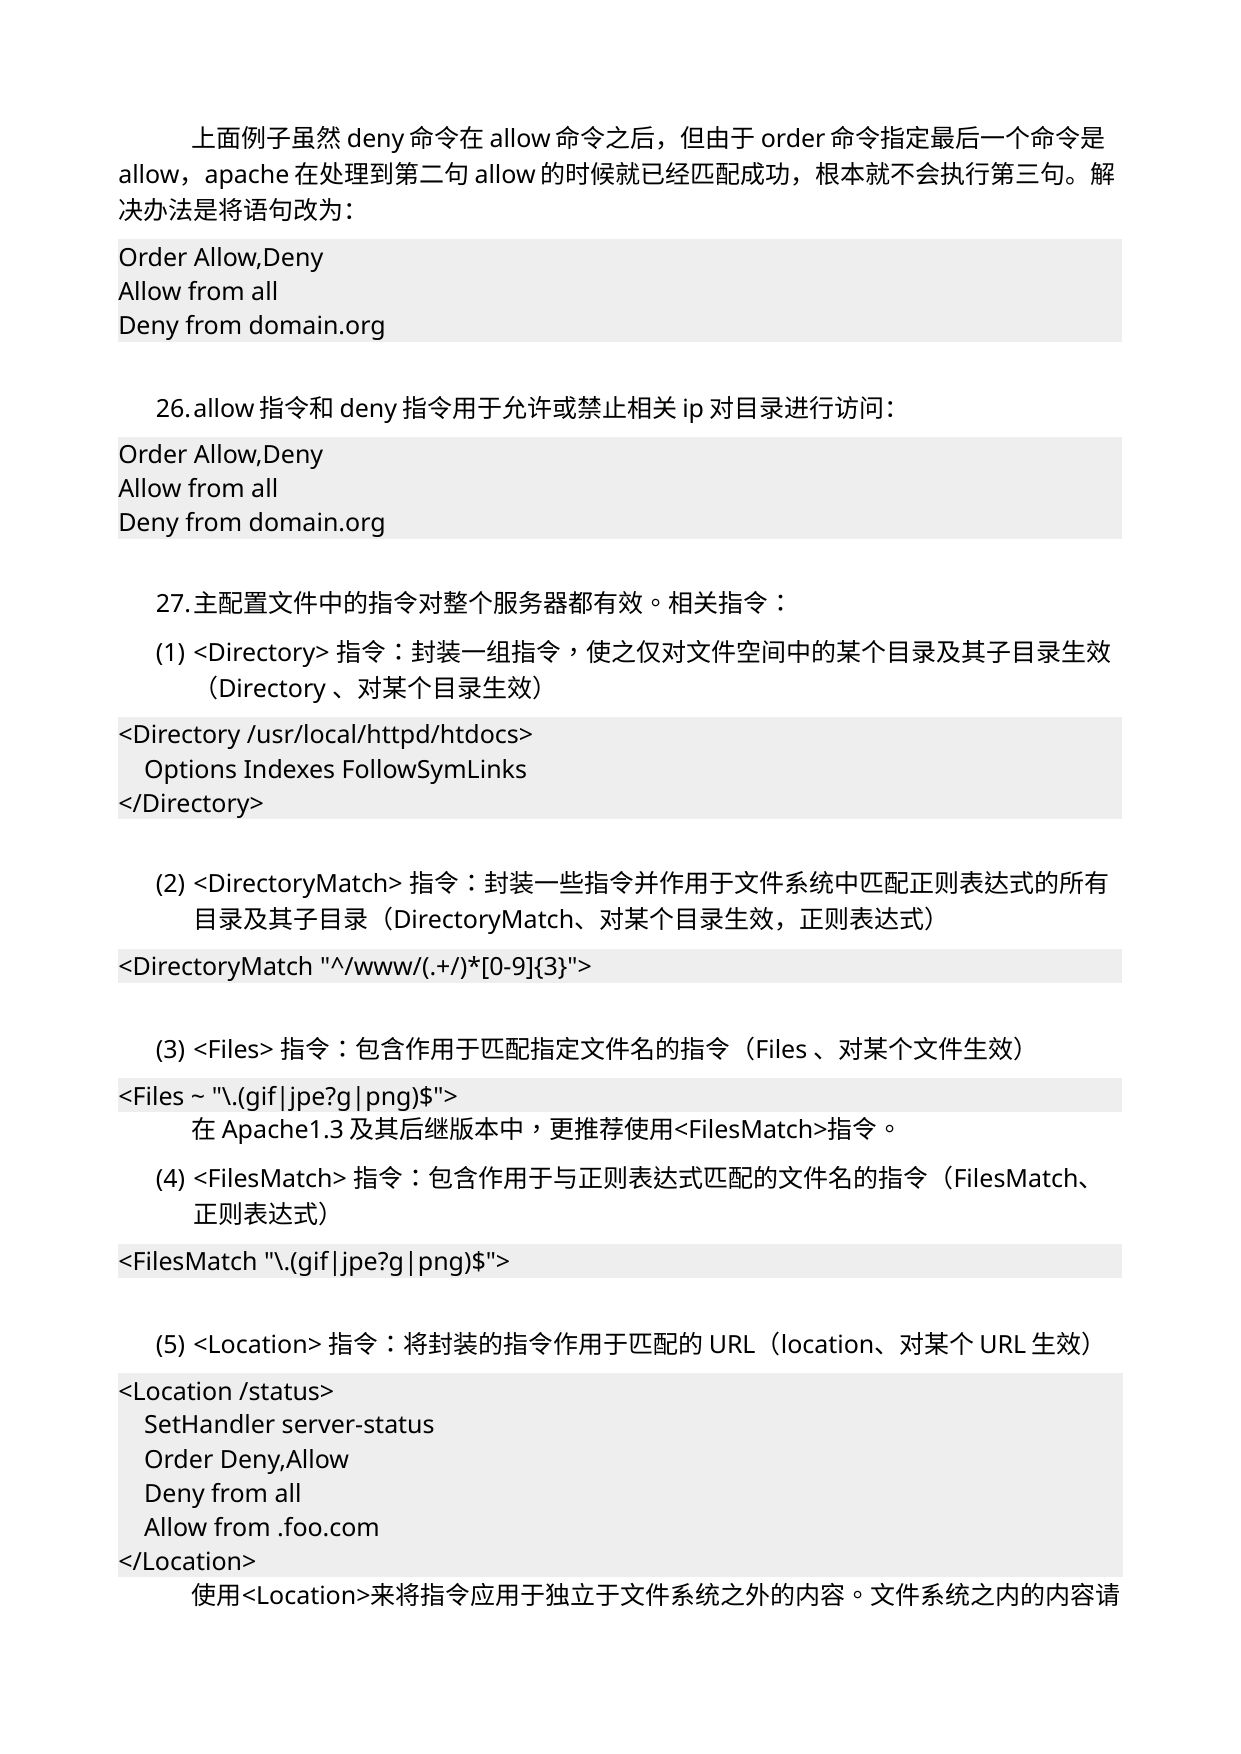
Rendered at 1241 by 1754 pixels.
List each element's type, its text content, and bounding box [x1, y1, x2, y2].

text 使用<Location>来将指令应用于独立于文件系统之外的内容。文件系统之内的内容请 [118, 1577, 1122, 1612]
list <Files> 指令：包含作用于匹配指定文件名的指令（Files 、对某个文件生效） [156, 1029, 1122, 1066]
table_header <DirectoryMatch "^/www/(.+/)*[0-9]{3}"> [118, 949, 1122, 983]
table_header Order Allow,Deny Allow from all Deny from domain.org [118, 437, 1122, 539]
list <Directory> 指令：封装一组指令，使之仅对文件空间中的某个目录及其子目录生效（Directory 、对某个目录生效） [156, 632, 1122, 705]
list <Location> 指令：将封装的指令作用于匹配的URL（location、对某个URL生效） [156, 1324, 1122, 1361]
table_header <Location /status> SetHandler server-status Order Deny,Allow Deny from all Allow from .foo.com </Location> [118, 1373, 1123, 1577]
list 主配置文件中的指令对整个服务器都有效。相关指令： [156, 586, 1122, 620]
list <DirectoryMatch> 指令：封装一些指令并作用于文件系统中匹配正则表达式的所有目录及其子目录（DirectoryMatch、对某个目录生效，正则表达式） [156, 866, 1122, 936]
list allow指令和deny指令用于允许或禁止相关ip对目录进行访问： [156, 388, 1122, 424]
table_header <Files ~ "\.(gif|jpe?g|png)$"> [118, 1078, 1122, 1112]
table_header Order Allow,Deny Allow from all Deny from domain.org [118, 239, 1122, 342]
text 上面例子虽然deny命令在allow命令之后，但由于order命令指定最后一个命令是allow，apache在处理到第二句allow的时候就已经匹配成功，根本就不会执行第三句。解决办法是将语句改为： [118, 118, 1122, 227]
text 在Apache1.3及其后继版本中，更推荐使用<FilesMatch>指令。 [118, 1112, 1122, 1146]
table_header <Directory /usr/local/httpd/htdocs> Options Indexes FollowSymLinks </Directory> [118, 717, 1122, 819]
table_header <FilesMatch "\.(gif|jpe?g|png)$"> [118, 1244, 1122, 1278]
list <FilesMatch> 指令：包含作用于与正则表达式匹配的文件名的指令（FilesMatch、正则表达式） [156, 1159, 1122, 1231]
